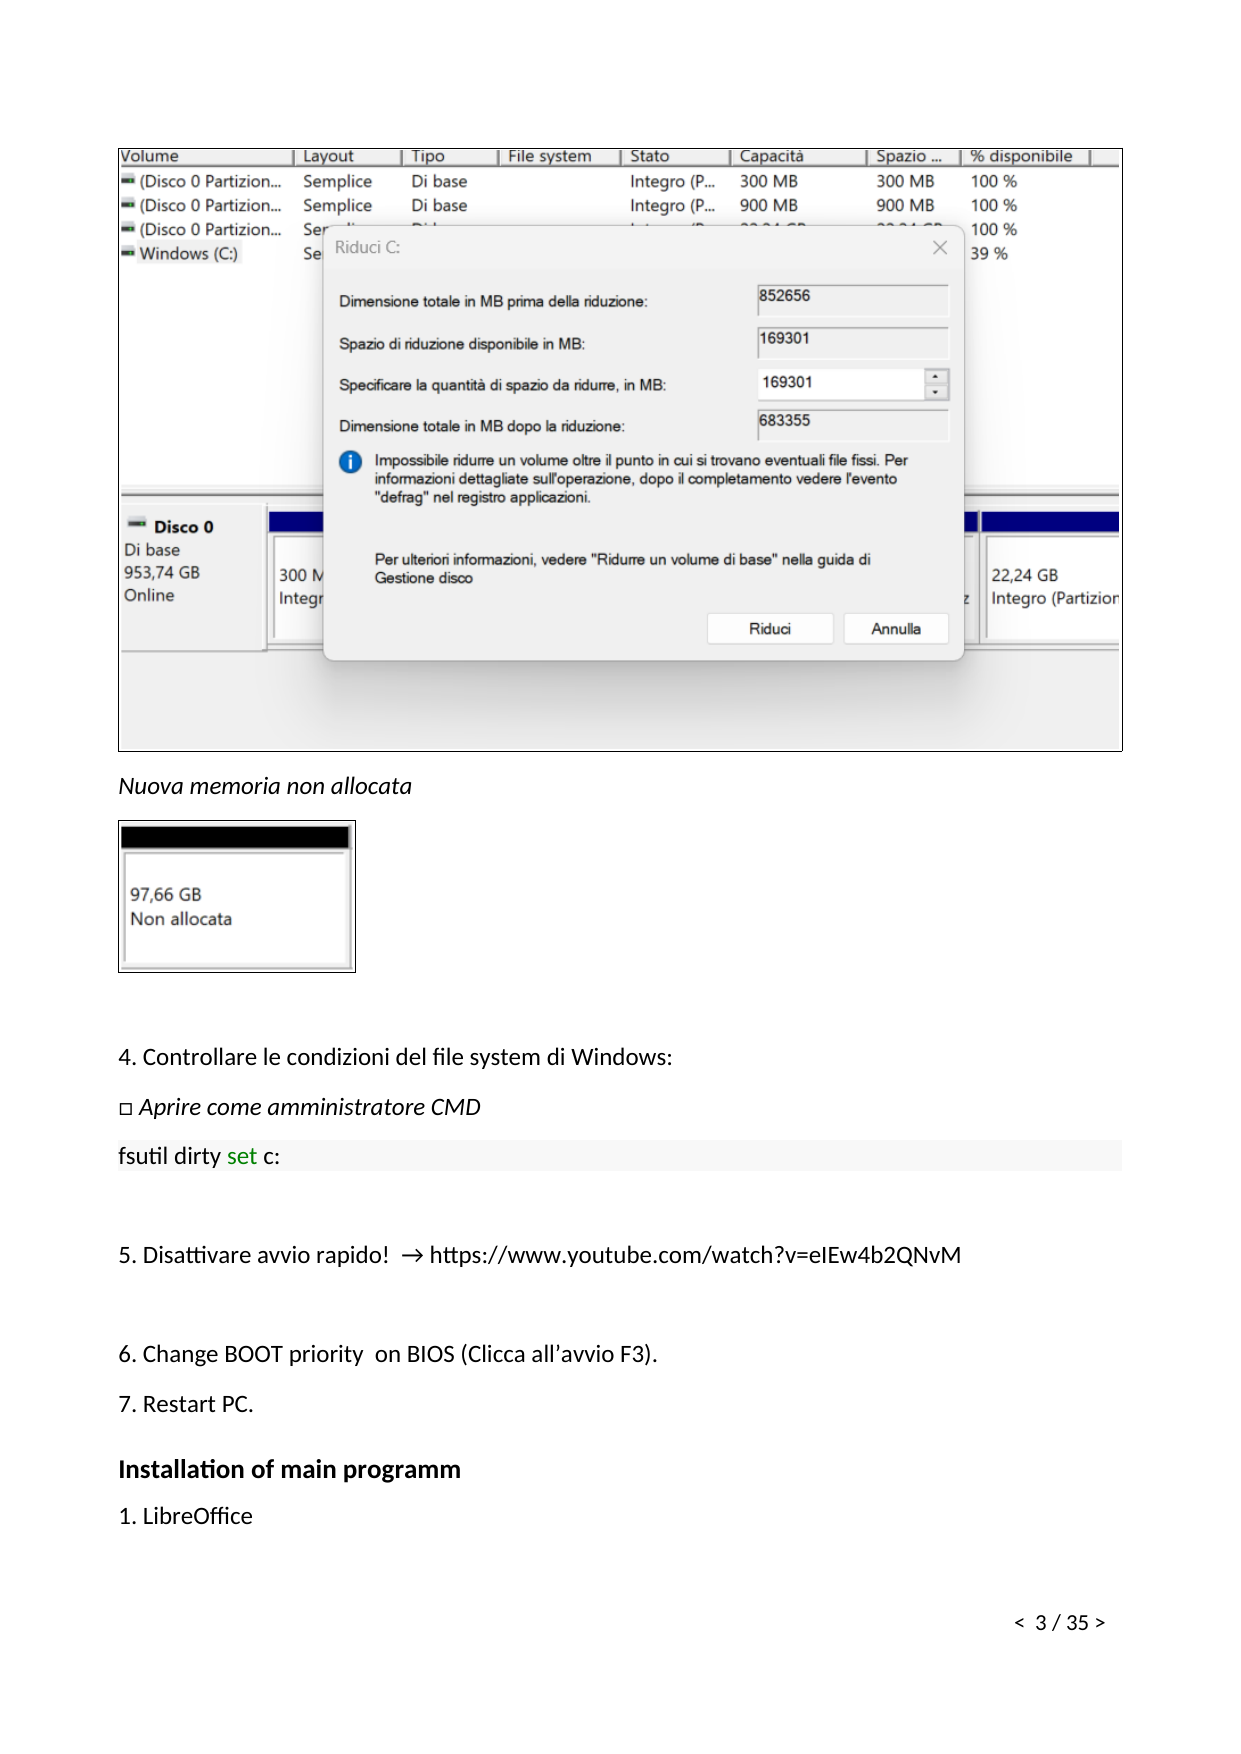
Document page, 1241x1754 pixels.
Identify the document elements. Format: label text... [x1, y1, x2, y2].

picture [121, 150, 1119, 749]
text 7. Restart PC. [118, 1388, 1122, 1419]
text Nuova memoria non allocata [118, 770, 1122, 801]
text 6. Change BOOT priority on BIOS (Clicca all’avvio F3). [118, 1338, 1122, 1369]
picture [121, 822, 353, 970]
subtitle Installation of main programm [118, 1452, 1122, 1485]
text □ Aprire come amministratore CMD [118, 1091, 1122, 1121]
text 5. Disattivare avvio rapido! → https://www.youtube.com/watch?v=eIEw4b2QNvM [118, 1239, 1122, 1270]
text fsutil dirty set c: [118, 1140, 1122, 1171]
text 1. LibreOffice [118, 1500, 1122, 1531]
text 4. Controllare le condizioni del file system di Windows: [118, 1041, 1122, 1072]
